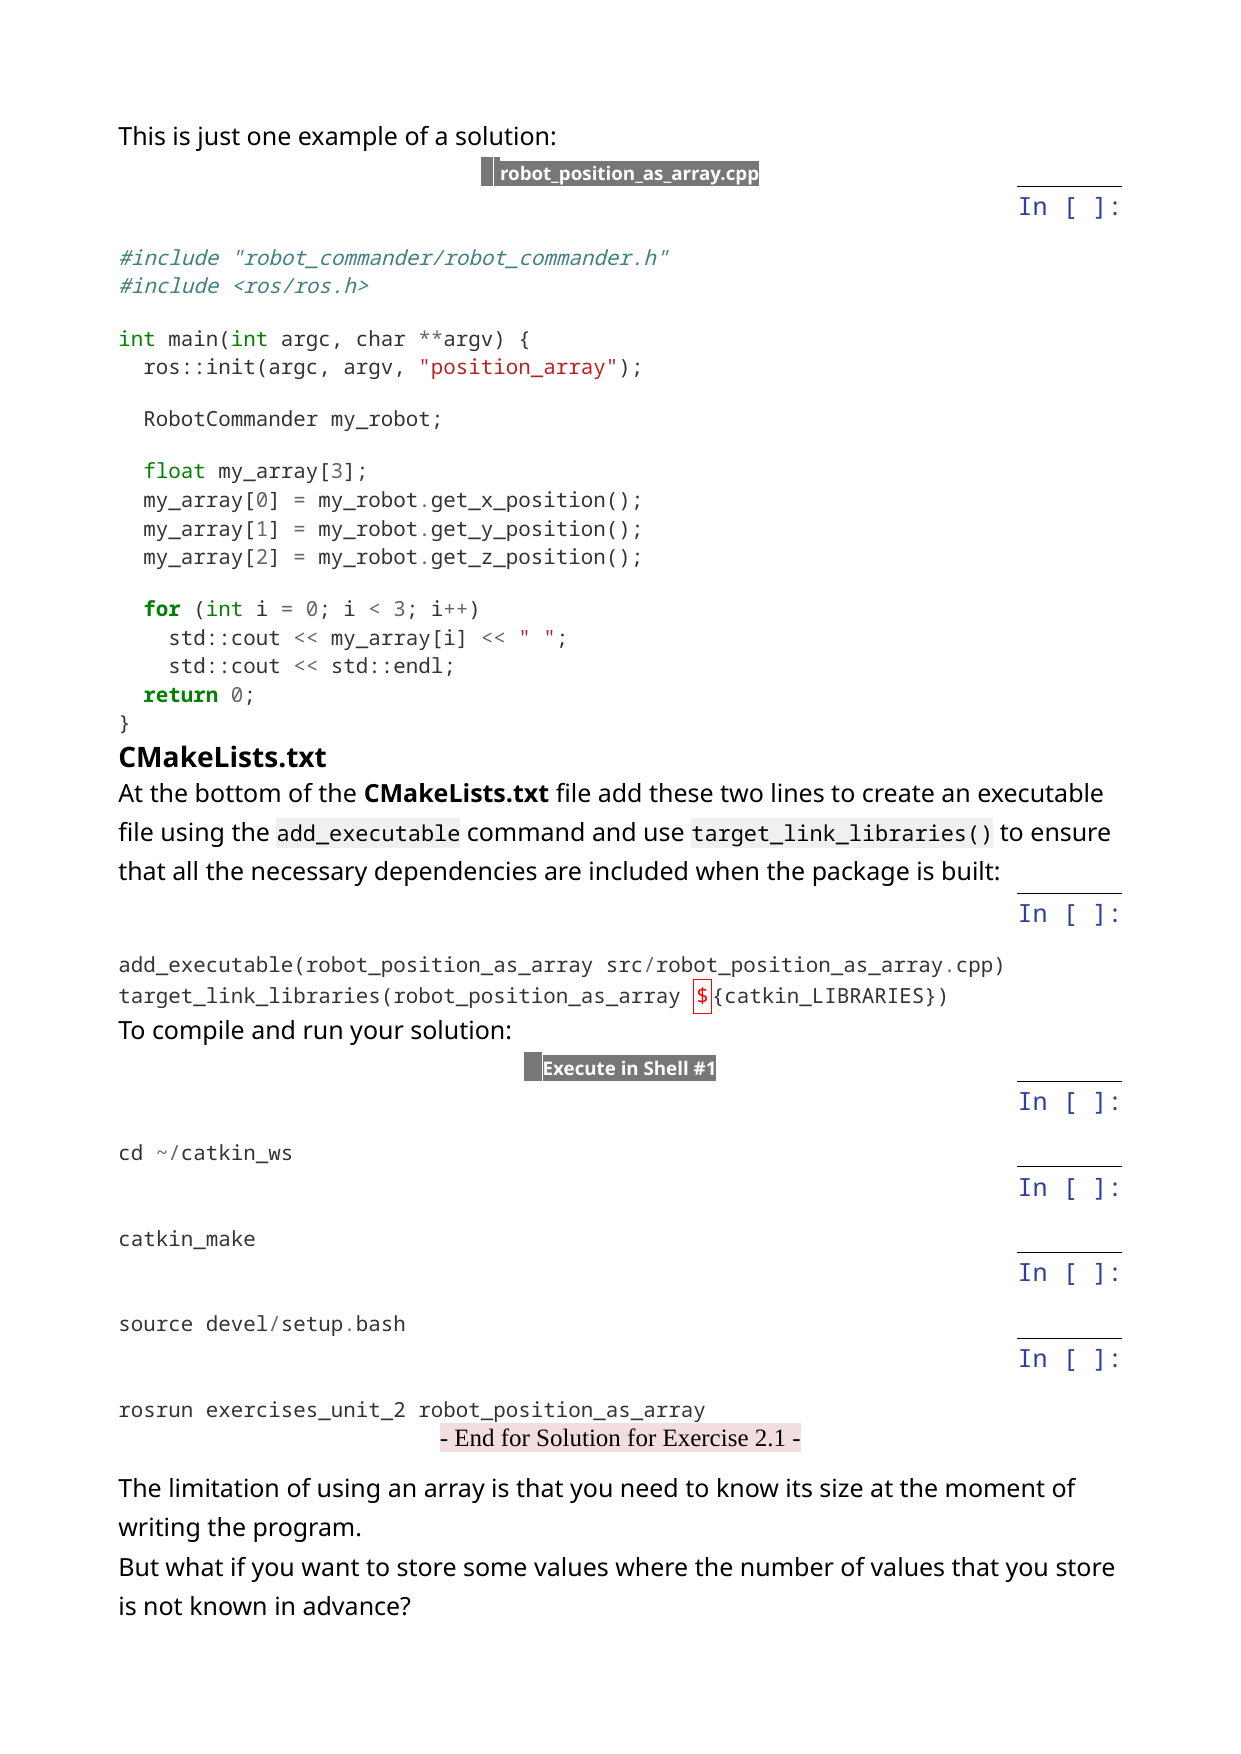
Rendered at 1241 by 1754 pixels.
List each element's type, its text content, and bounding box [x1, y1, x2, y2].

text my_array[0] = my_robot.get_x_position(); [118, 485, 1122, 514]
text In [ ]: [118, 186, 1122, 223]
text my_array[1] = my_robot.get_y_position(); [118, 514, 1122, 542]
text In [ ]: [118, 1166, 1122, 1203]
text ros::init(argc, argv, "position_array"); [118, 352, 1122, 381]
text In [ ]: [118, 1338, 1122, 1375]
text RobotCommander my_robot; [118, 404, 1122, 433]
text rosrun exercises_unit_2 robot_position_as_array [118, 1395, 1122, 1423]
text In [ ]: [118, 1252, 1122, 1289]
subtitle CMakeLists.txt [118, 737, 1122, 775]
text {catkin_LIBRARIES}) [712, 978, 1122, 1013]
text int main(int argc, char **argv) { [118, 324, 1122, 352]
text In [ ]: [118, 893, 1122, 930]
text But what if you want to store some values where the number of values that you store is not known in advance? [118, 1549, 1122, 1622]
text std::cout << std::endl; [118, 651, 1122, 680]
text Execute in Shell #1 [118, 1052, 1122, 1081]
text } [118, 708, 1122, 737]
text - End for Solution for Exercise 2.1 - [118, 1423, 1122, 1452]
text At the bottom of the CMakeLists.txt file add these two lines to create an executable file using the add_executable command and use target_link_libraries() to ensure that all the necessary dependencies are included when the package is built: [118, 775, 1122, 888]
text my_array[2] = my_robot.get_z_position(); [118, 542, 1122, 571]
text target_link_libraries(robot_position_as_array $ [118, 978, 711, 1013]
text std::cout << my_array[i] << " "; [118, 623, 1122, 651]
text #include <ros/ros.h> [118, 272, 1122, 300]
text To compile and run your solution: [118, 1013, 1122, 1047]
text catkin_make [118, 1224, 1122, 1252]
text cd ~/catkin_ws [118, 1138, 1122, 1166]
text robot_position_as_array.cpp [118, 157, 1122, 186]
text In [ ]: [118, 1081, 1122, 1118]
text The limitation of using an array is that you need to know its size at the moment of writing the program. [118, 1471, 1122, 1544]
text return 0; [118, 680, 1122, 708]
text This is just one example of a solution: [118, 118, 1122, 152]
text for (int i = 0; i < 3; i++) [118, 594, 1122, 623]
text #include "robot_commander/robot_commander.h" [118, 243, 1122, 272]
text float my_array[3]; [118, 457, 1122, 485]
text add_executable(robot_position_as_array src/robot_position_as_array.cpp) [118, 950, 1122, 978]
text source devel/setup.bash [118, 1309, 1122, 1338]
